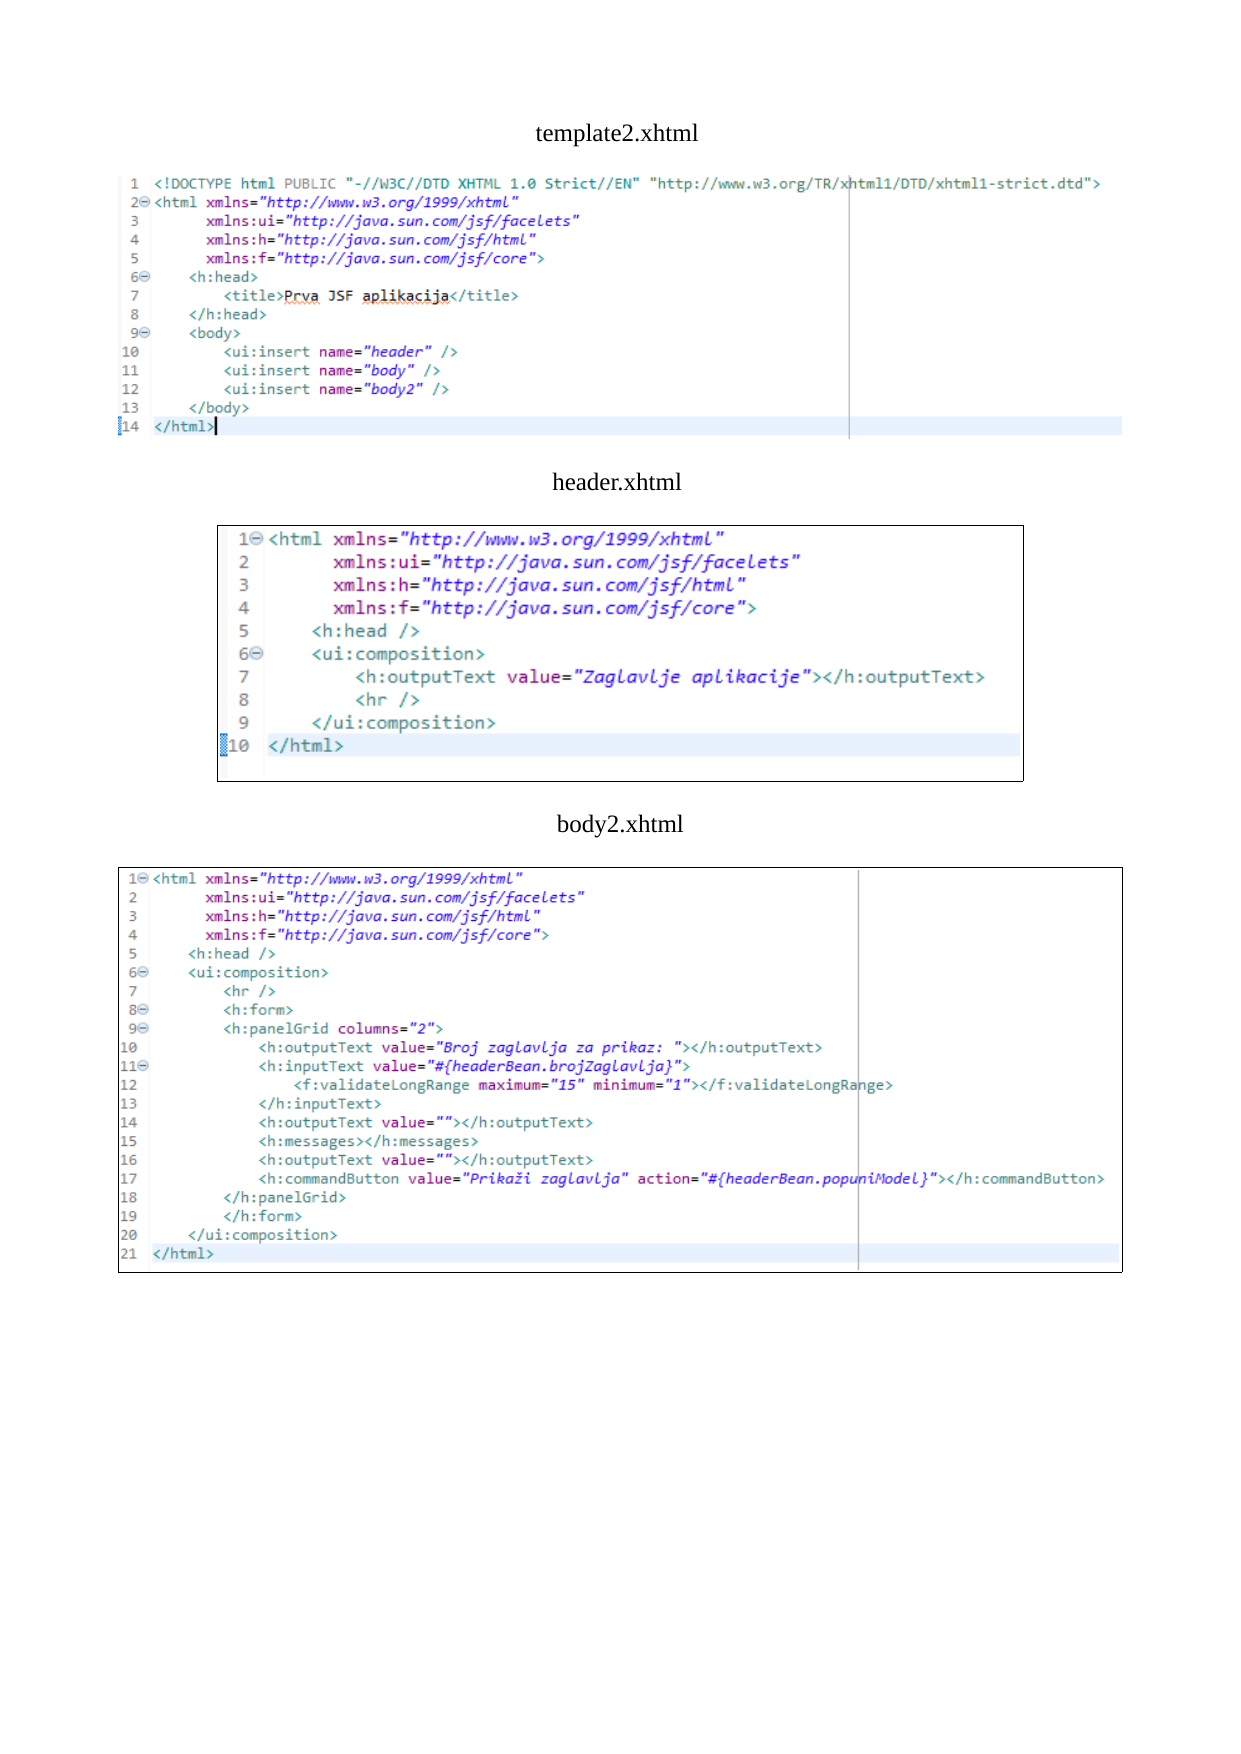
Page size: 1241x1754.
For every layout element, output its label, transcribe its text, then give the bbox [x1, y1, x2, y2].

text template2.xhtml [118, 118, 1122, 147]
picture [118, 175, 1123, 439]
text header.xhtml [118, 467, 1122, 496]
picture [220, 527, 1021, 778]
picture [121, 870, 1119, 1270]
text body2.xhtml [118, 809, 1122, 838]
